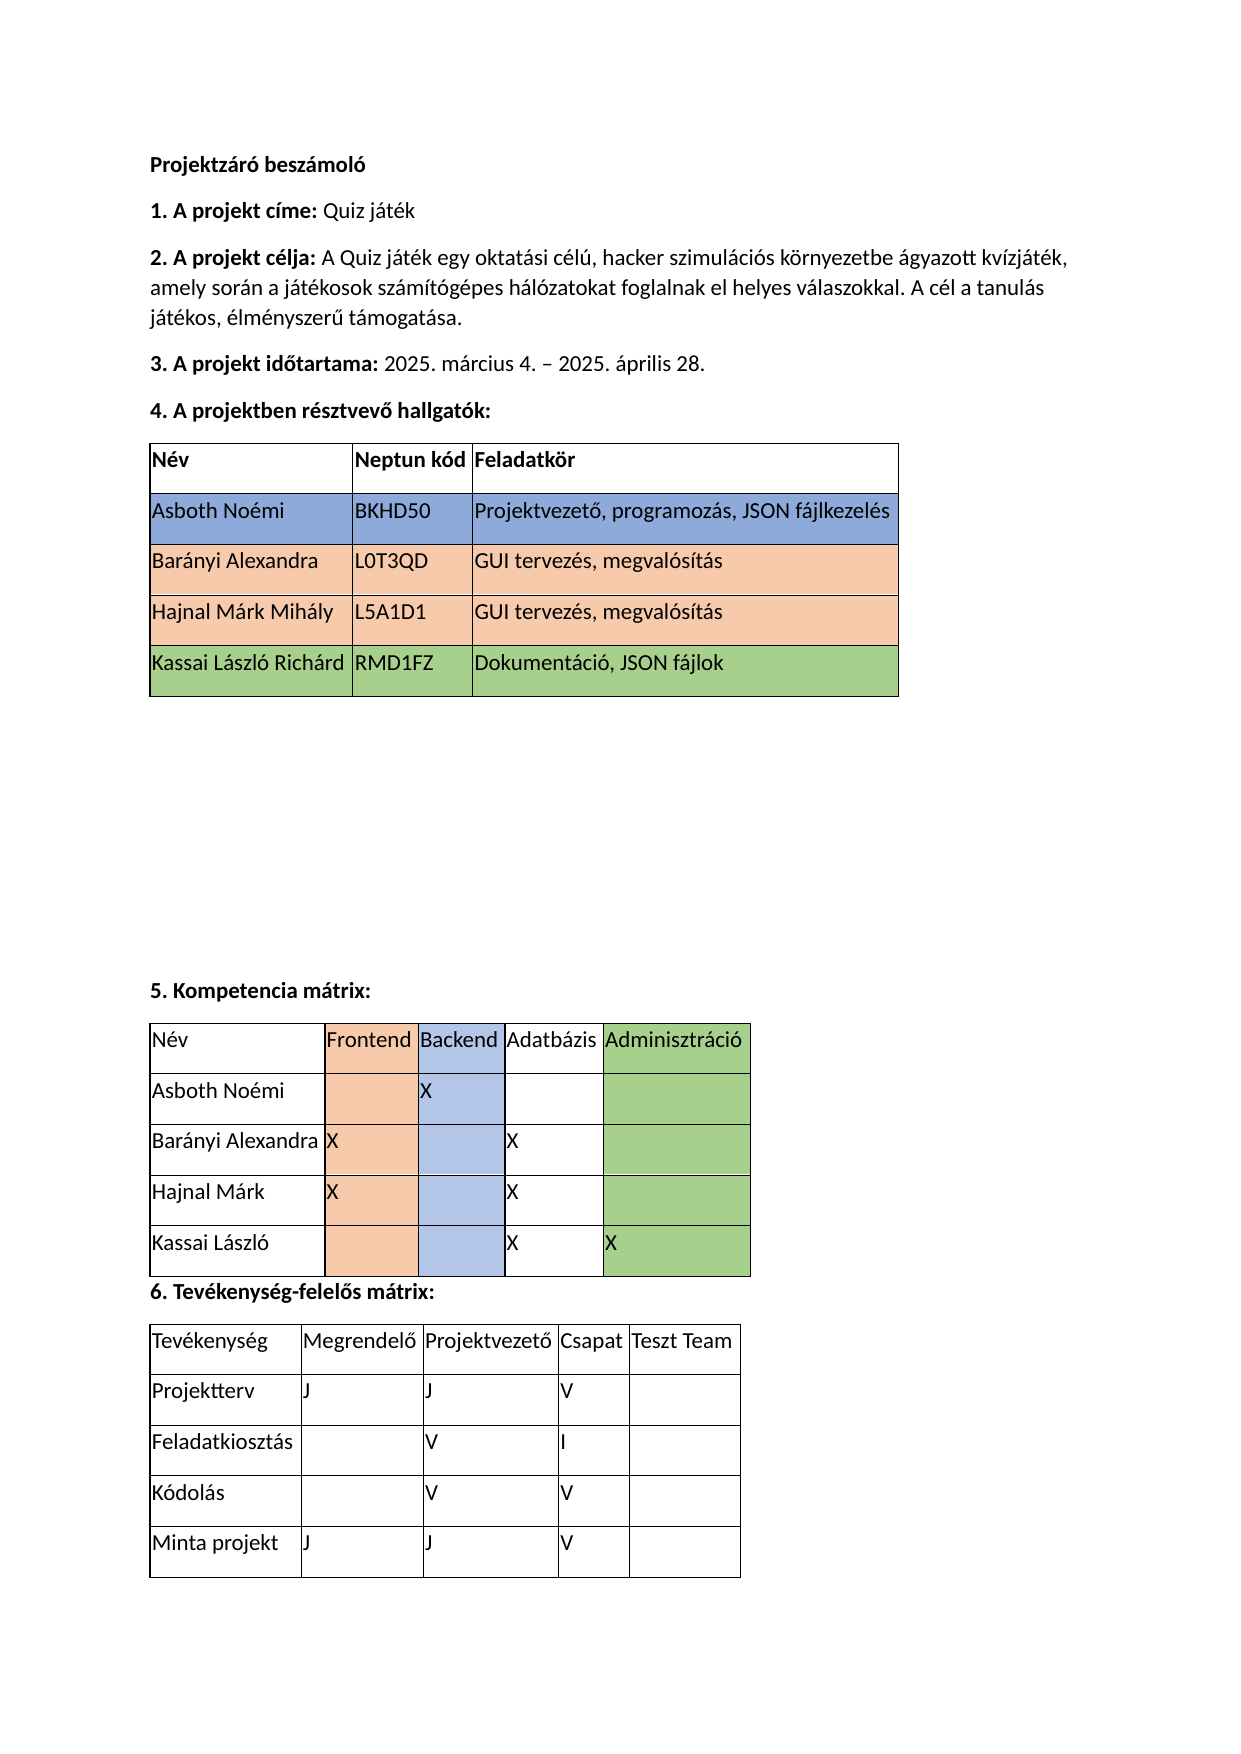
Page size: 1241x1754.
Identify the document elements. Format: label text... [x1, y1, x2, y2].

table_cell J [424, 1375, 558, 1425]
table_cell [326, 1074, 418, 1124]
table_cell [604, 1176, 750, 1225]
table_cell Barányi Alexandra [151, 1125, 324, 1174]
table_cell [419, 1176, 504, 1225]
table_cell V [559, 1476, 629, 1526]
table_cell Feladatkiosztás [151, 1426, 301, 1475]
table_cell GUI tervezés, megvalósítás [473, 545, 898, 594]
text Projektzáró beszámoló [150, 150, 1090, 178]
table_cell [630, 1527, 740, 1577]
table_cell Projektvezető, programozás, JSON fájlkezelés [473, 494, 898, 544]
table_cell GUI tervezés, megvalósítás [473, 596, 898, 645]
table_cell Asboth Noémi [151, 1074, 324, 1124]
table_cell I [559, 1426, 629, 1475]
table_cell L5A1D1 [353, 596, 472, 645]
table_cell V [424, 1476, 558, 1526]
table_cell RMD1FZ [353, 646, 472, 696]
table_cell Kassai László Richárd [151, 646, 352, 696]
text 2. A projekt célja: A Quiz játék egy oktatási célú, hacker szimulációs környezetbe ágyazott kvízjáték, amely során a játékosok számítógépes hálózatokat foglalnak el helyes válaszokkal. A cél a tanulás játékos, élményszerű támogatása. [150, 243, 1090, 331]
table_cell X [326, 1176, 418, 1225]
table_cell V [559, 1375, 629, 1425]
table_cell X [506, 1226, 603, 1276]
table_header Frontend [326, 1024, 418, 1073]
text 3. A projekt időtartama: 2025. március 4. – 2025. április 28. [150, 349, 1090, 377]
table_header Adminisztráció [604, 1024, 750, 1073]
table_header Adatbázis [506, 1024, 603, 1073]
table_cell [604, 1125, 750, 1174]
table_cell X [506, 1125, 603, 1174]
table_cell J [302, 1375, 423, 1425]
table_cell Asboth Noémi [151, 494, 352, 544]
table_header Név [151, 444, 352, 493]
text 5. Kompetencia mátrix: [150, 976, 1090, 1004]
table_cell [630, 1476, 740, 1526]
table_header Tevékenység [151, 1325, 301, 1374]
table_header Teszt Team [630, 1325, 740, 1374]
table_cell X [506, 1176, 603, 1225]
table_cell Minta projekt [151, 1527, 301, 1577]
table_cell BKHD50 [353, 494, 472, 544]
table_header Backend [419, 1024, 504, 1073]
table_cell [630, 1426, 740, 1475]
text 1. A projekt címe: Quiz játék [150, 197, 1090, 224]
table_header Neptun kód [353, 444, 472, 493]
table_header Csapat [559, 1325, 629, 1374]
table_cell [506, 1074, 603, 1124]
table_cell V [559, 1527, 629, 1577]
table_cell Hajnal Márk [151, 1176, 324, 1225]
table_header Projektvezető [424, 1325, 558, 1374]
table_cell [302, 1476, 423, 1526]
table_cell [630, 1375, 740, 1425]
text 6. Tevékenység-felelős mátrix: [150, 1277, 1090, 1305]
table_cell [302, 1426, 423, 1475]
table_cell Hajnal Márk Mihály [151, 596, 352, 645]
table_cell J [424, 1527, 558, 1577]
table_cell X [419, 1074, 504, 1124]
table_cell J [302, 1527, 423, 1577]
table_cell Kassai László [151, 1226, 324, 1276]
table_header Feladatkör [473, 444, 898, 493]
table_cell [604, 1074, 750, 1124]
text 4. A projektben résztvevő hallgatók: [150, 396, 1090, 424]
table_header Név [151, 1024, 324, 1073]
table_cell [419, 1226, 504, 1276]
table_cell X [326, 1125, 418, 1174]
table_cell Dokumentáció, JSON fájlok [473, 646, 898, 696]
table_cell [326, 1226, 418, 1276]
table_cell [419, 1125, 504, 1174]
table_cell Barányi Alexandra [151, 545, 352, 594]
table_cell Projektterv [151, 1375, 301, 1425]
table_cell X [604, 1226, 750, 1276]
table_cell Kódolás [151, 1476, 301, 1526]
table_header Megrendelő [302, 1325, 423, 1374]
table_cell L0T3QD [353, 545, 472, 594]
table_cell V [424, 1426, 558, 1475]
